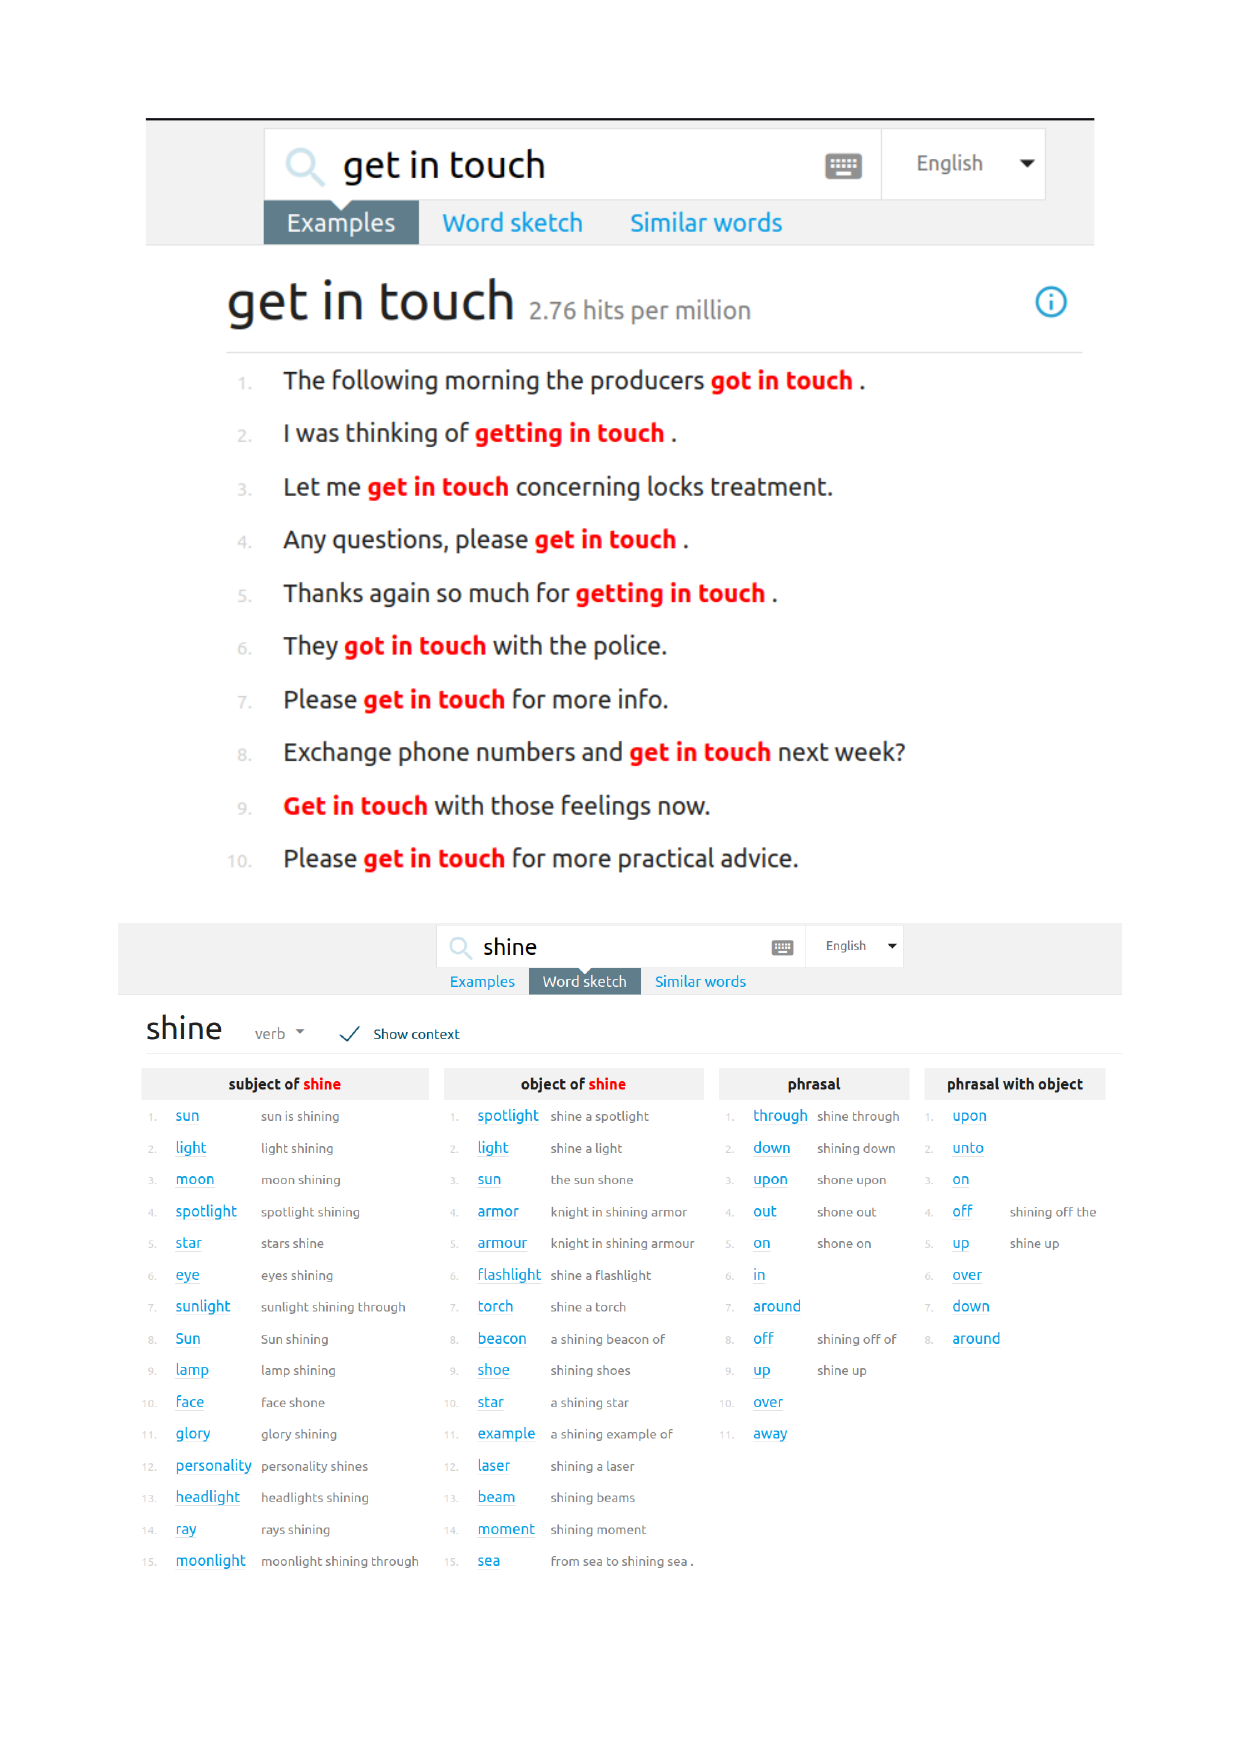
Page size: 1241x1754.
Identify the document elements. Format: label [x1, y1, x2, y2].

picture [145, 118, 1095, 895]
picture [118, 923, 1123, 1605]
